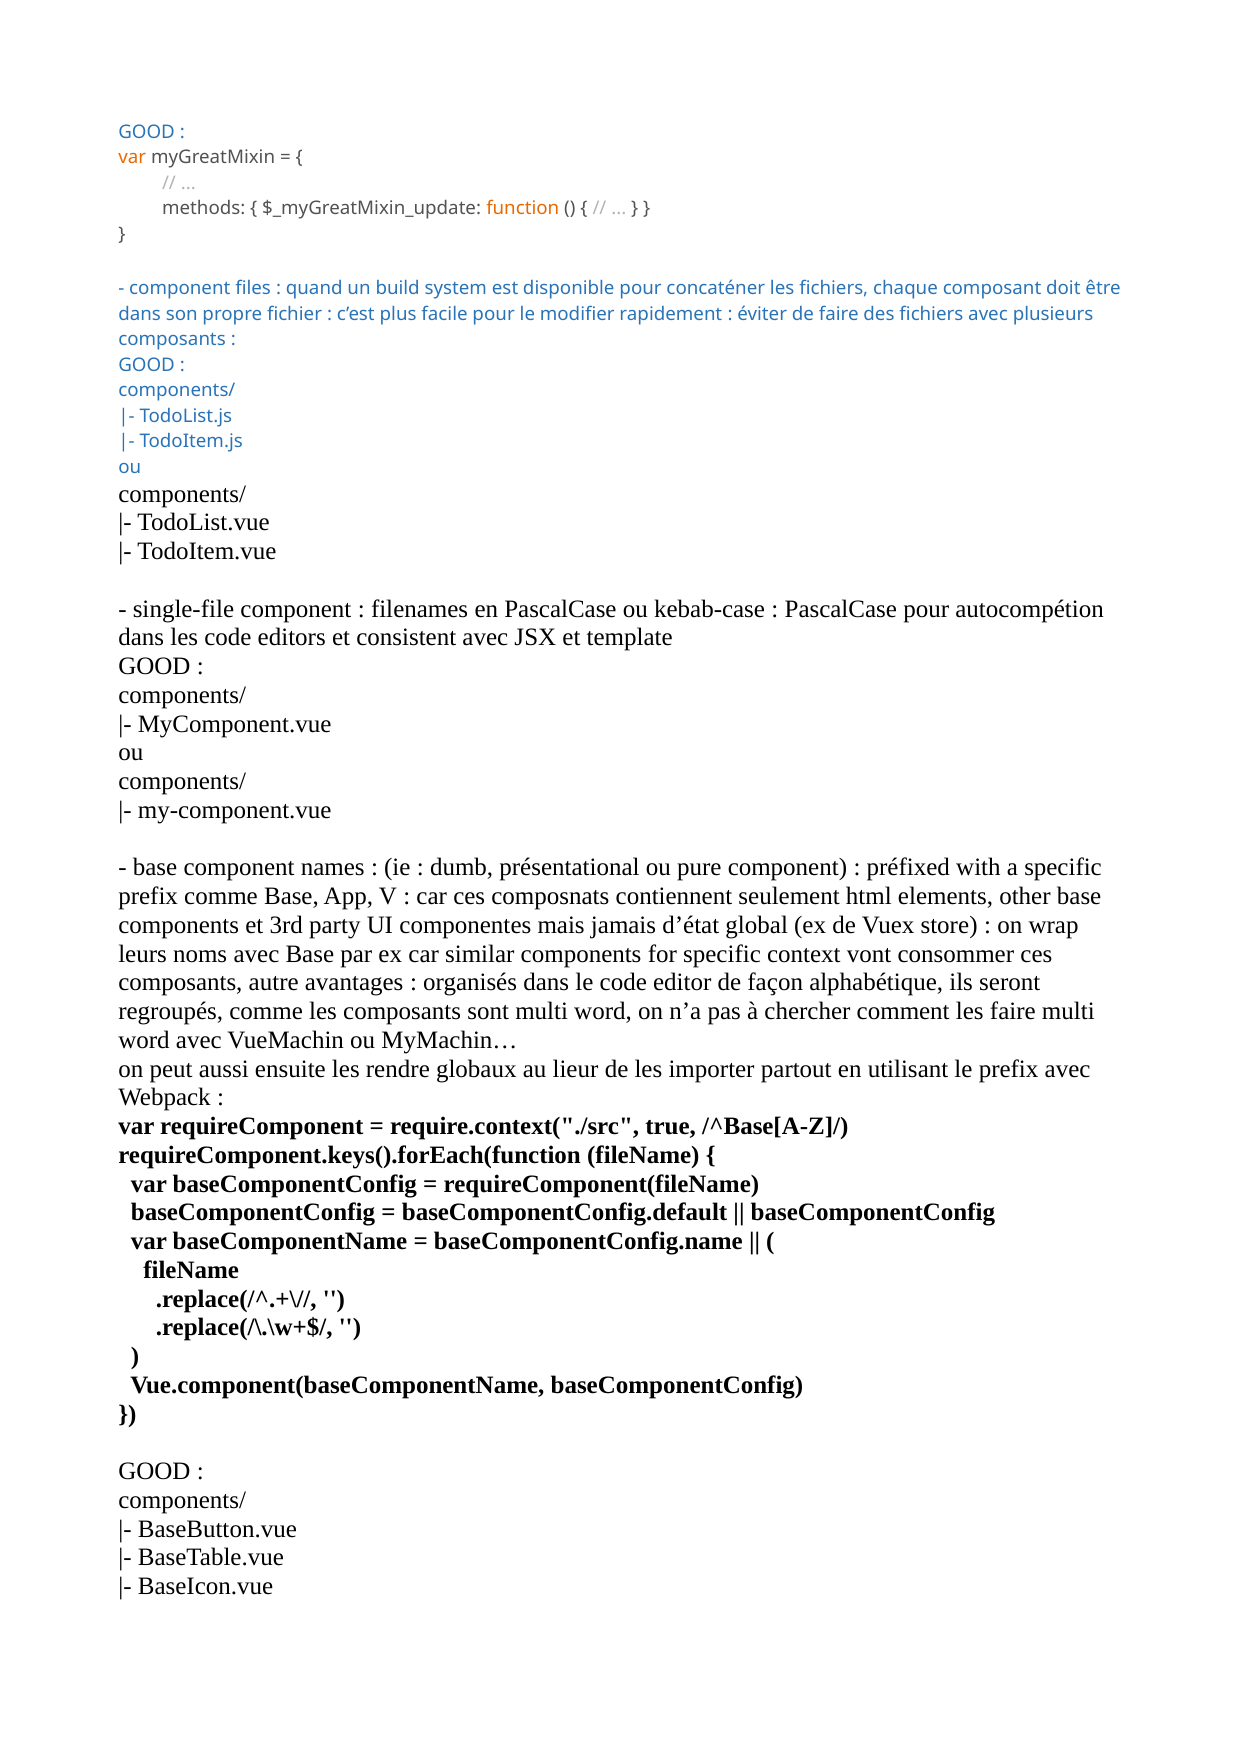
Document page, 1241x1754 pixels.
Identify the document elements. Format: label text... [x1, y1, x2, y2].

text ou [118, 453, 1122, 479]
text |- my-component.vue [118, 795, 1122, 824]
text } [118, 220, 1122, 246]
text GOOD : [118, 118, 1122, 144]
text |- TodoItem.js [118, 428, 1122, 453]
text ) [118, 1341, 1122, 1370]
text // ... [118, 169, 1122, 195]
text requireComponent.keys().forEach(function (fileName) { [118, 1140, 1122, 1169]
text - base component names : (ie : dumb, présentational ou pure component) : préfixed with a specific prefix comme Base, App, V : car ces composnats contiennent seulement html elements, other base components et 3rd party UI componentes mais jamais d’état global (ex de Vuex store) : on wrap leurs noms avec Base par ex car similar components for specific context vont consommer ces composants, autre avantages : organisés dans le code editor de façon alphabétique, ils seront regroupés, comme les composants sont multi word, on n’a pas à chercher comment les faire multi word avec VueMachin ou MyMachin… [118, 852, 1122, 1054]
text |- BaseTable.vue [118, 1542, 1122, 1571]
text baseComponentConfig = baseComponentConfig.default || baseComponentConfig [118, 1197, 1122, 1226]
text - single-file component : filenames en PascalCase ou kebab-case : PascalCase pour autocompétion dans les code editors et consistent avec JSX et template [118, 594, 1122, 651]
text |- BaseIcon.vue [118, 1571, 1122, 1600]
text var baseComponentName = baseComponentConfig.name || ( [118, 1226, 1122, 1255]
text |- MyComponent.vue [118, 709, 1122, 737]
text |- TodoItem.vue [118, 536, 1122, 565]
text .replace(/^.+\//, '') [118, 1284, 1122, 1312]
text components/ [118, 766, 1122, 795]
text }) [118, 1399, 1122, 1427]
text ou [118, 737, 1122, 766]
text |- BaseButton.vue [118, 1514, 1122, 1542]
text Vue.component(baseComponentName, baseComponentConfig) [118, 1370, 1122, 1399]
text |- TodoList.js [118, 402, 1122, 428]
text components/ [118, 479, 1122, 507]
text on peut aussi ensuite les rendre globaux au lieur de les importer partout en utilisant le prefix avec Webpack : [118, 1054, 1122, 1111]
text - component files : quand un build system est disponible pour concaténer les fichiers, chaque composant doit être dans son propre fichier : c’est plus facile pour le modifier rapidement : éviter de faire des fichiers avec plusieurs composants : [118, 274, 1122, 351]
text .replace(/\.\w+$/, '') [118, 1312, 1122, 1341]
text GOOD : [118, 651, 1122, 680]
text GOOD : [118, 1456, 1122, 1485]
text methods: { $_myGreatMixin_update: function () { // ... } } [118, 195, 1122, 220]
text components/ [118, 1485, 1122, 1514]
text components/ [118, 377, 1122, 402]
text GOOD : [118, 351, 1122, 377]
text |- TodoList.vue [118, 507, 1122, 536]
text components/ [118, 680, 1122, 709]
text var myGreatMixin = { [118, 144, 1122, 169]
text var requireComponent = require.context("./src", true, /^Base[A-Z]/) [118, 1111, 1122, 1140]
text fileName [118, 1255, 1122, 1284]
text var baseComponentConfig = requireComponent(fileName) [118, 1169, 1122, 1197]
